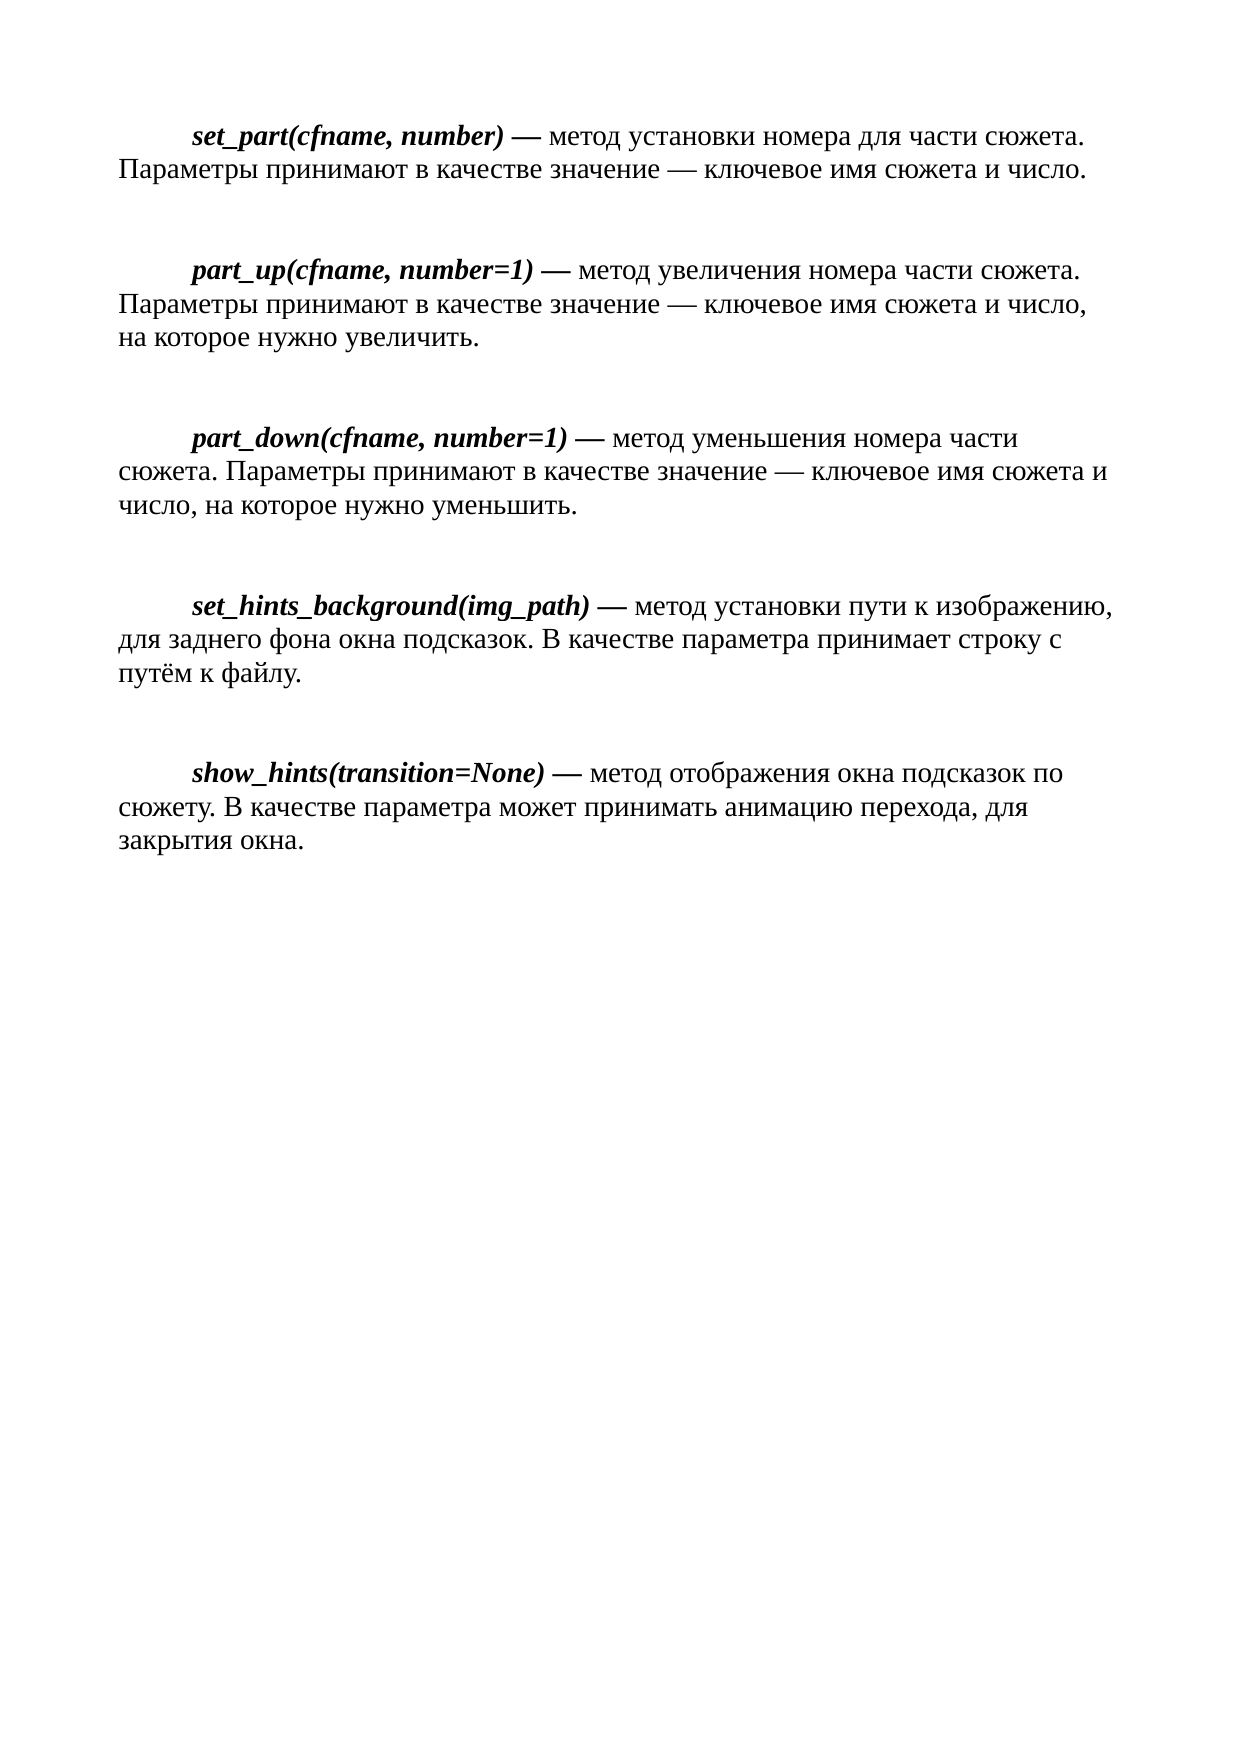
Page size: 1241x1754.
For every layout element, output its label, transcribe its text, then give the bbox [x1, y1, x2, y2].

text set_part(cfname, number) — метод установки номера для части сюжета. Параметры принимают в качестве значение — ключевое имя сюжета и число. [118, 118, 1122, 185]
text set_hints_background(img_path) — метод установки пути к изображению, для заднего фона окна подсказок. В качестве параметра принимает строку с путём к файлу. [118, 588, 1122, 688]
text part_up(cfname, number=1) — метод увеличения номера части сюжета. Параметры принимают в качестве значение — ключевое имя сюжета и число, на которое нужно увеличить. [118, 252, 1122, 353]
text part_down(cfname, number=1) — метод уменьшения номера части сюжета. Параметры принимают в качестве значение — ключевое имя сюжета и число, на которое нужно уменьшить. [118, 420, 1122, 521]
text show_hints(transition=None) — метод отображения окна подсказок по сюжету. В качестве параметра может принимать анимацию перехода, для закрытия окна. [118, 755, 1122, 856]
